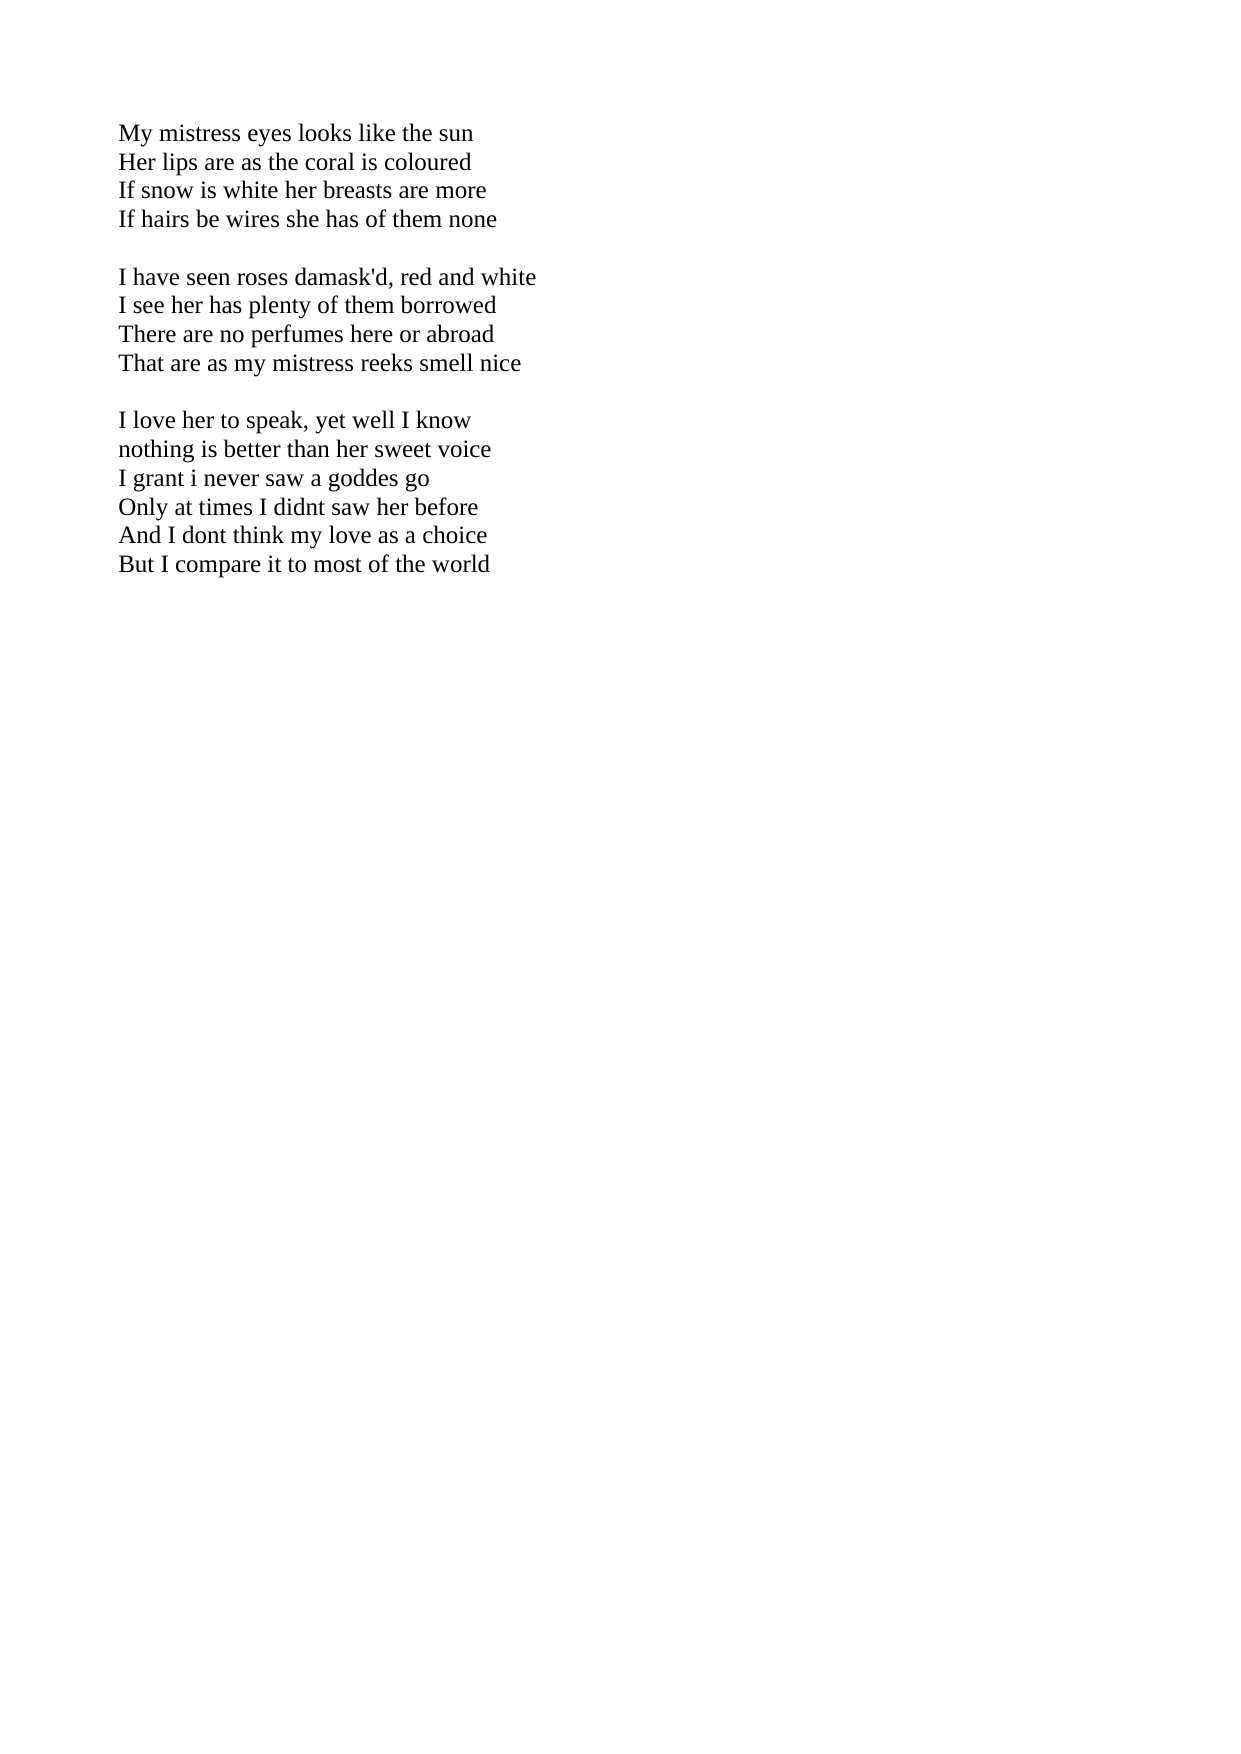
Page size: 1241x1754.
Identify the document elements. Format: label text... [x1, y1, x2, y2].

text nothing is better than her sweet voice [118, 434, 1122, 463]
text There are no perfumes here or abroad [118, 319, 1122, 348]
text Only at times I didnt saw her before [118, 492, 1122, 521]
text I see her has plenty of them borrowed [118, 291, 1122, 319]
text My mistress eyes looks like the sun [118, 118, 1122, 147]
text That are as my mistress reeks smell nice [118, 348, 1122, 377]
text I have seen roses damask'd, red and white [118, 262, 1122, 291]
text If hairs be wires she has of them none [118, 204, 1122, 233]
text I grant i never saw a goddes go [118, 463, 1122, 492]
text If snow is white her breasts are more [118, 176, 1122, 204]
text I love her to speak, yet well I know [118, 406, 1122, 434]
text Her lips are as the coral is coloured [118, 147, 1122, 176]
text And I dont think my love as a choice [118, 521, 1122, 549]
text But I compare it to most of the world [118, 549, 1122, 578]
